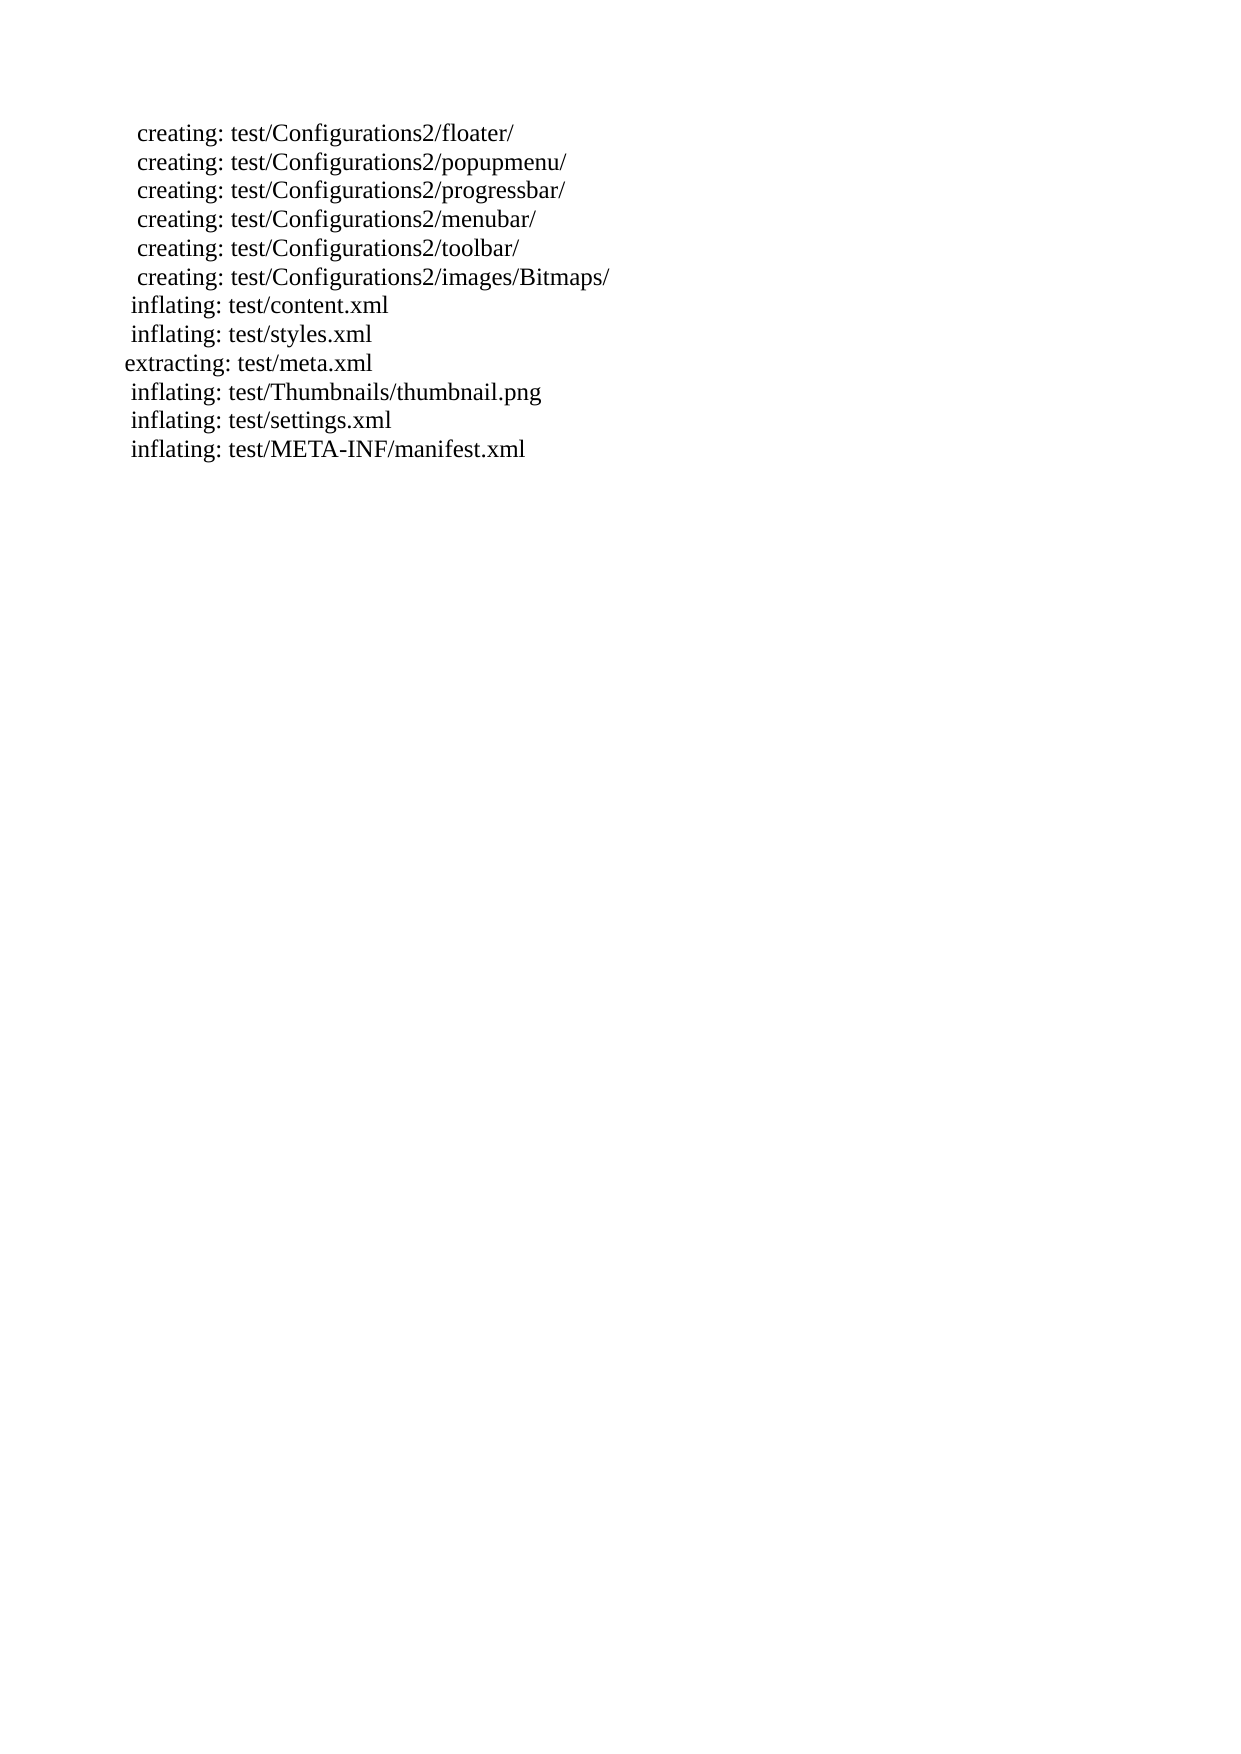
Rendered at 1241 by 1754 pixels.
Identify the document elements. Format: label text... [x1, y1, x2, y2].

text extracting: test/meta.xml [118, 348, 1122, 377]
text inflating: test/styles.xml [118, 319, 1122, 348]
text creating: test/Configurations2/popupmenu/ [118, 147, 1122, 176]
text inflating: test/content.xml [118, 291, 1122, 319]
text inflating: test/META-INF/manifest.xml [118, 434, 1122, 463]
text creating: test/Configurations2/toolbar/ [118, 233, 1122, 262]
text creating: test/Configurations2/menubar/ [118, 204, 1122, 233]
text creating: test/Configurations2/images/Bitmaps/ [118, 262, 1122, 291]
text creating: test/Configurations2/progressbar/ [118, 176, 1122, 204]
text creating: test/Configurations2/floater/ [118, 118, 1122, 147]
text inflating: test/settings.xml [118, 406, 1122, 434]
text inflating: test/Thumbnails/thumbnail.png [118, 377, 1122, 406]
